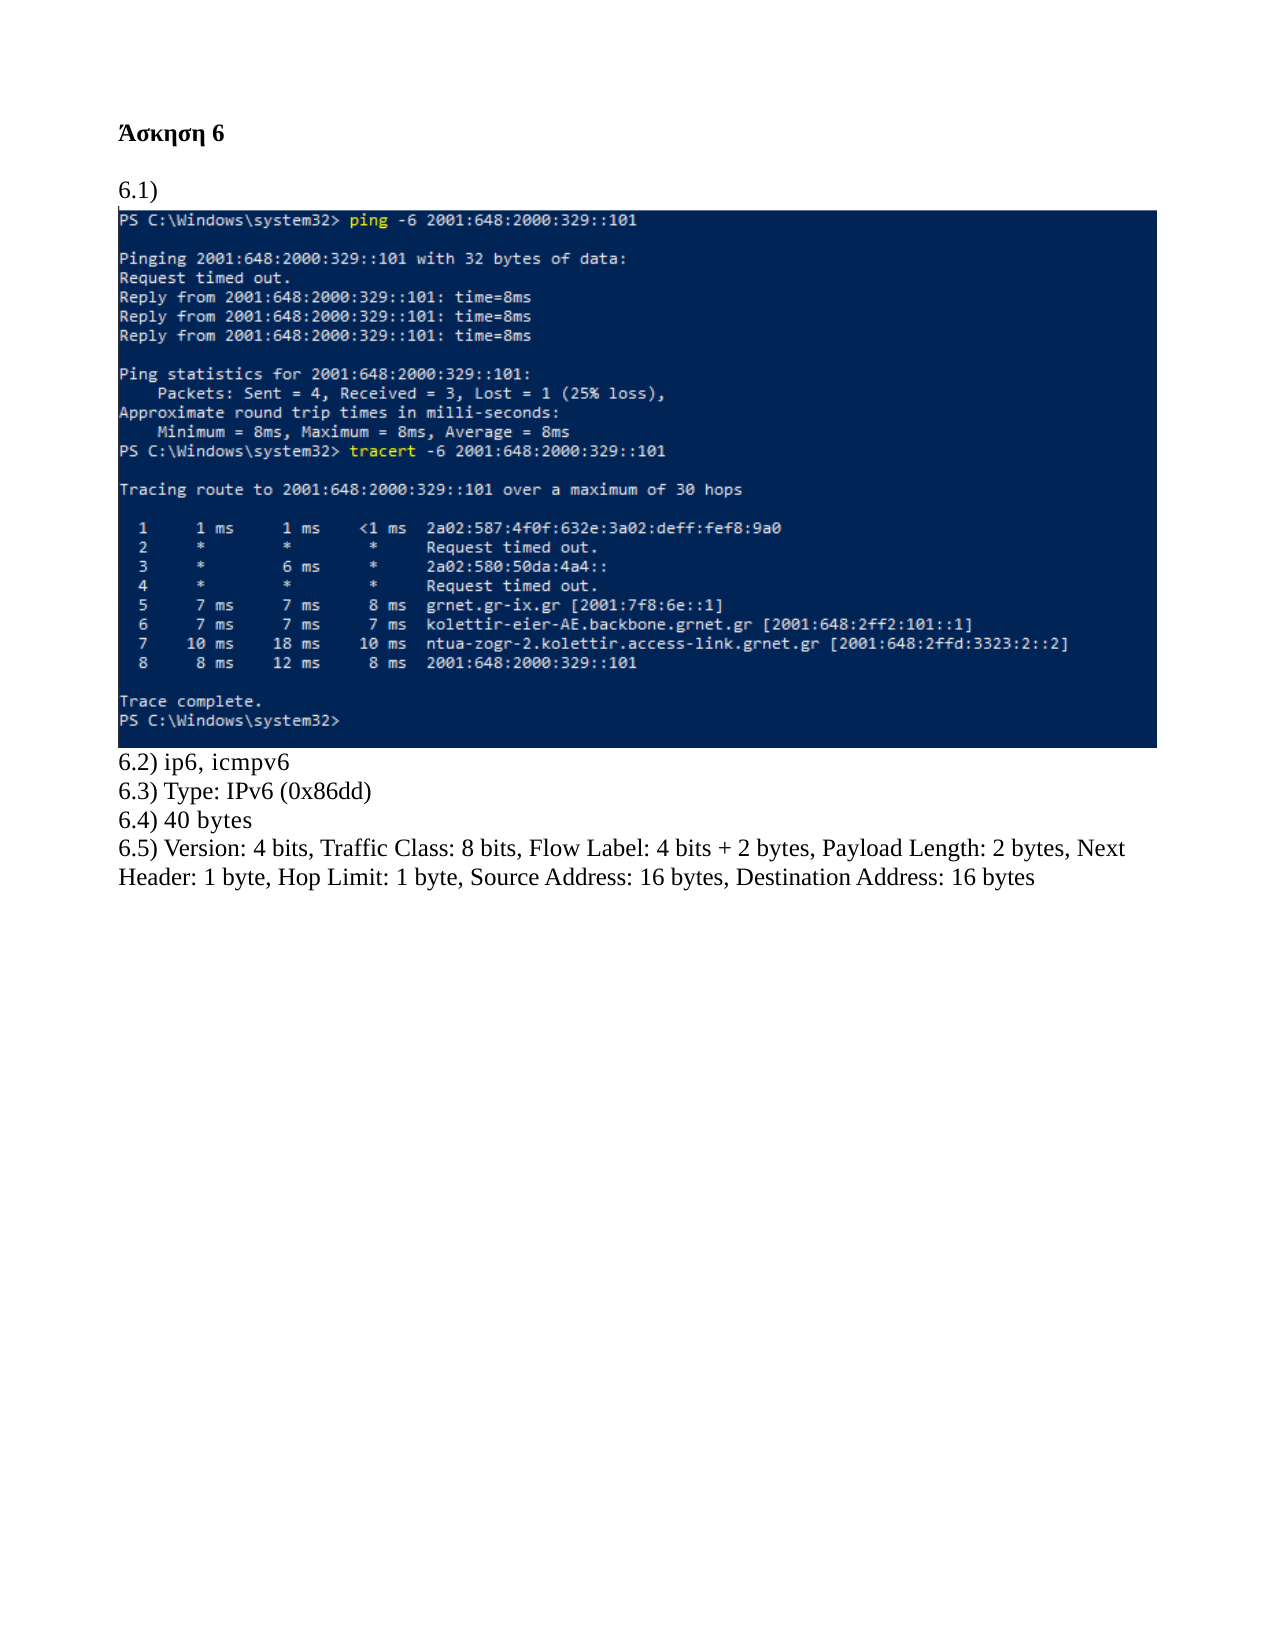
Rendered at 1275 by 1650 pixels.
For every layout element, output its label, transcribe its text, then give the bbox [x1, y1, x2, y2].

text 6.3) Type: IPv6 (0x86dd) [118, 776, 1157, 805]
text 6.5) Version: 4 bits, Traffic Class: 8 bits, Flow Label: 4 bits + 2 bytes, Payload Length: 2 bytes, Next Header: 1 byte, Hop Limit: 1 byte, Source Address: 16 bytes, Destination Address: 16 bytes [118, 833, 1157, 891]
text 6.4) 40 bytes [118, 805, 1157, 833]
text 6.1) [118, 176, 1157, 204]
picture [118, 206, 1157, 748]
text 6.2) ip6, icmpv6 [118, 748, 1157, 776]
text Άσκηση 6 [118, 118, 1157, 147]
